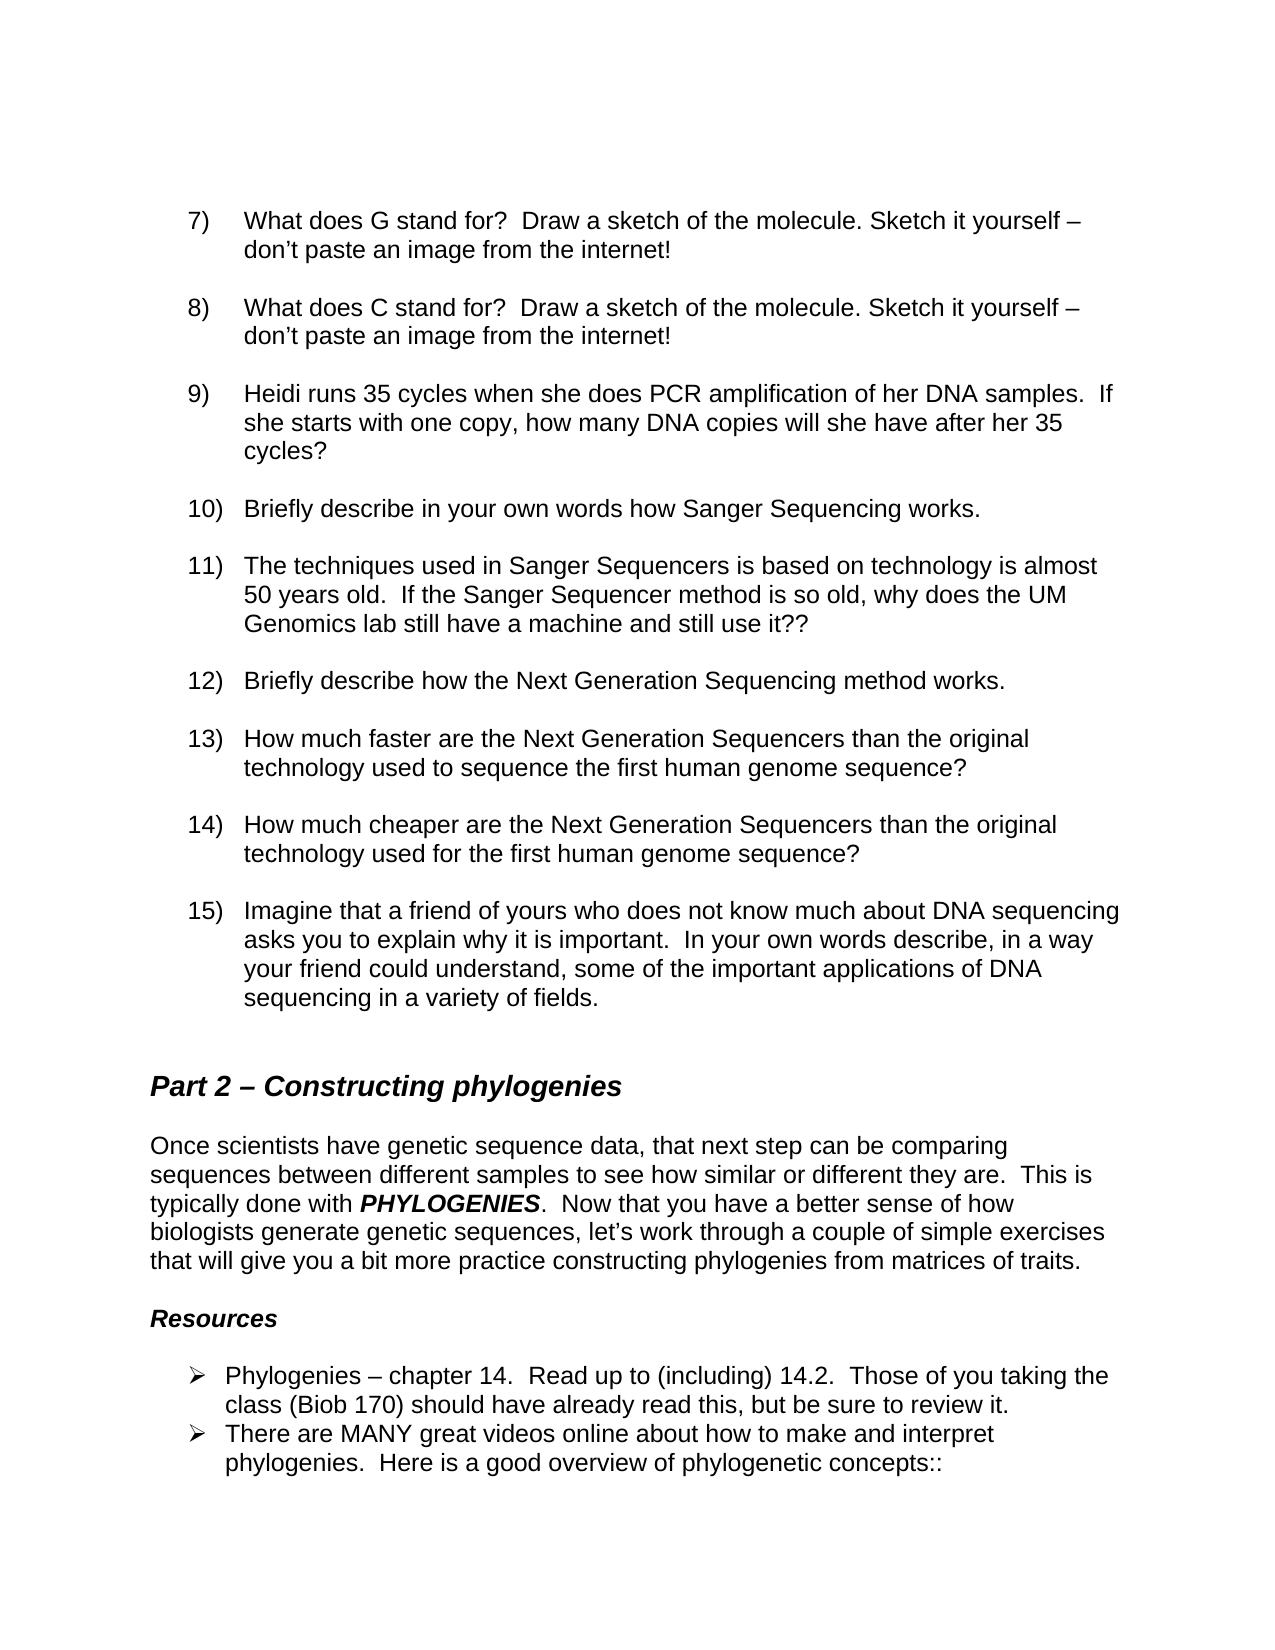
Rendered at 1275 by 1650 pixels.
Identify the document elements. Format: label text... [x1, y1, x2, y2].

list The techniques used in Sanger Sequencers is based on technology is almost 50 years old. If the Sanger Sequencer method is so old, why does the UM Genomics lab still have a machine and still use it?? [187, 551, 1125, 637]
list What does C stand for? Draw a sketch of the molecule. Sketch it yourself – don’t paste an image from the internet! [187, 292, 1125, 350]
list Heidi runs 35 cycles when she does PCR amplification of her DNA samples. If she starts with one copy, how many DNA copies will she have after her 35 cycles? [187, 379, 1125, 465]
list Briefly describe how the Next Generation Sequencing method works. [187, 666, 1125, 695]
list What does G stand for? Draw a sketch of the molecule. Sketch it yourself – don’t paste an image from the internet! [187, 206, 1125, 264]
list How much faster are the Next Generation Sequencers than the original technology used to sequence the first human genome sequence? [187, 724, 1125, 781]
list How much cheaper are the Next Generation Sequencers than the original technology used for the first human genome sequence? [187, 810, 1125, 867]
list Imagine that a friend of yours who does not know much about DNA sequencing asks you to explain why it is important. In your own words describe, in a way your friend could understand, some of the important applications of DNA sequencing in a variety of fields. [187, 896, 1125, 1011]
list Phylogenies – chapter 14. Read up to (including) 14.2. Those of you taking the class (Biob 170) should have already read this, but be sure to review it. [187, 1361, 1125, 1419]
text Part 2 – Constructing phylogenies [150, 1069, 1125, 1102]
list There are MANY great videos online about how to make and interpret phylogenies. Here is a good overview of phylogenetic concepts:: [187, 1419, 1125, 1476]
text Once scientists have genetic sequence data, that next step can be comparing sequences between different samples to see how similar or different they are. This is typically done with PHYLOGENIES. Now that you have a better sense of how biologists generate genetic sequences, let’s work through a couple of simple exercises that will give you a bit more practice constructing phylogenies from matrices of traits. [150, 1131, 1125, 1275]
text Resources [150, 1303, 1125, 1332]
list Briefly describe in your own words how Sanger Sequencing works. [187, 494, 1125, 522]
